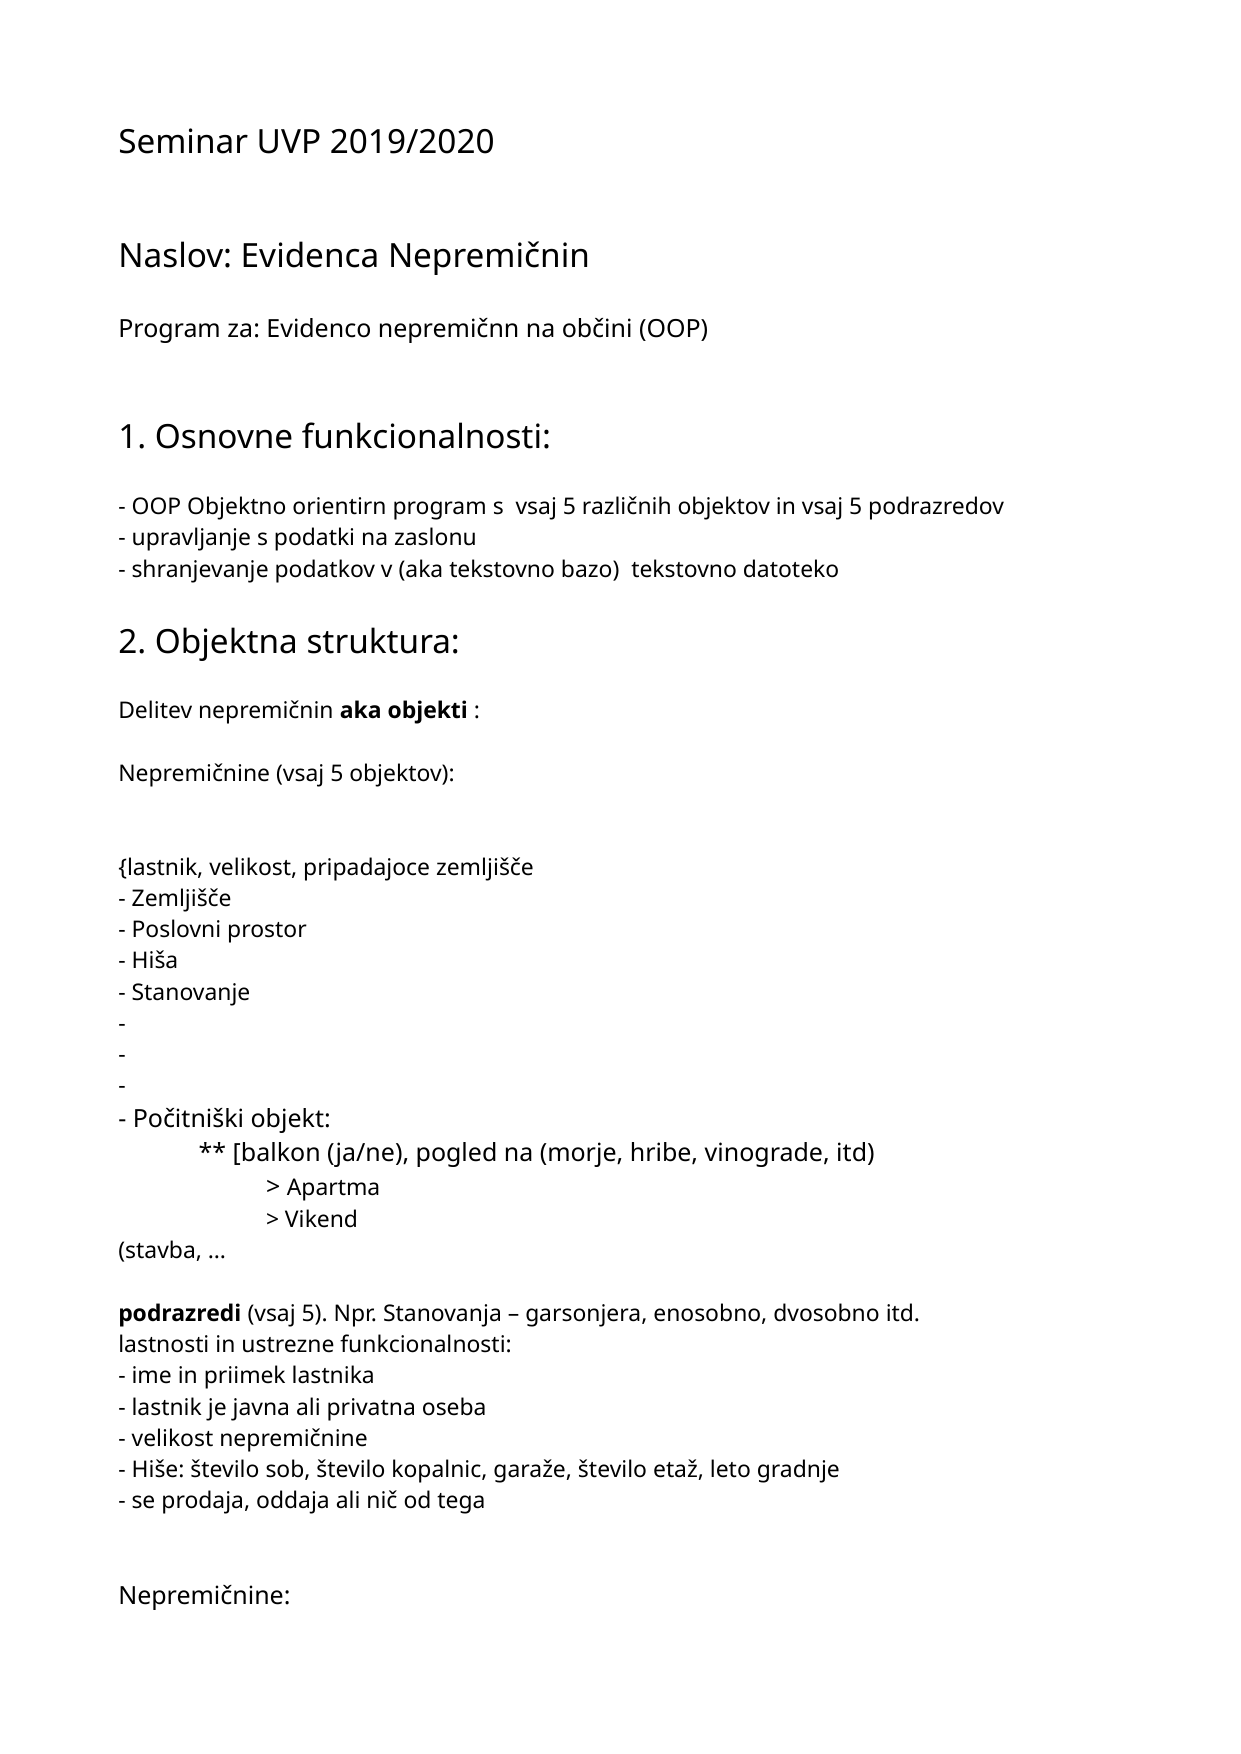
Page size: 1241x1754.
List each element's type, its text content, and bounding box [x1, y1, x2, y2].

text - Hiše: število sob, število kopalnic, garaže, število etaž, leto gradnje [118, 1453, 1122, 1484]
text (stavba, … [118, 1234, 1122, 1265]
text Nepremičnine (vsaj 5 objektov): [118, 757, 1122, 788]
text - Poslovni prostor [118, 913, 1122, 944]
text {lastnik, velikost, pripadajoce zemljišče [118, 851, 1122, 882]
text - se prodaja, oddaja ali nič od tega [118, 1484, 1122, 1515]
text Delitev nepremičnin aka objekti : [118, 694, 1122, 726]
text lastnosti in ustrezne funkcionalnosti: [118, 1328, 1122, 1359]
text Nepremičnine: [118, 1578, 1122, 1612]
text - Zemljišče [118, 882, 1122, 913]
text podrazredi (vsaj 5). Npr. Stanovanja – garsonjera, enosobno, dvosobno itd. [118, 1297, 1122, 1328]
text > Apartma [118, 1169, 1122, 1203]
text - OOP Objektno orientirn program s vsaj 5 različnih objektov in vsaj 5 podrazredov [118, 490, 1122, 521]
text - Hiša [118, 944, 1122, 976]
text - velikost nepremičnine [118, 1422, 1122, 1453]
text ** [balkon (ja/ne), pogled na (morje, hribe, vinograde, itd) [118, 1135, 1122, 1169]
text - Stanovanje [118, 976, 1122, 1007]
text Program za: Evidenco nepremičnn na občini (OOP) [118, 311, 1122, 345]
text - ime in priimek lastnika [118, 1359, 1122, 1390]
text - [118, 1007, 1122, 1038]
text Seminar UVP 2019/2020 [118, 118, 1122, 163]
text > Vikend [118, 1203, 1122, 1234]
text - [118, 1069, 1122, 1101]
text Naslov: Evidenca Nepremičnin [118, 232, 1122, 277]
text - [118, 1038, 1122, 1069]
text 1. Osnovne funkcionalnosti: [118, 413, 1122, 459]
text 2. Objektna struktura: [118, 618, 1122, 663]
text - Počitniški objekt: [118, 1101, 1122, 1135]
text - shranjevanje podatkov v (aka tekstovno bazo) tekstovno datoteko [118, 552, 1122, 584]
text - upravljanje s podatki na zaslonu [118, 521, 1122, 552]
text - lastnik je javna ali privatna oseba [118, 1390, 1122, 1422]
